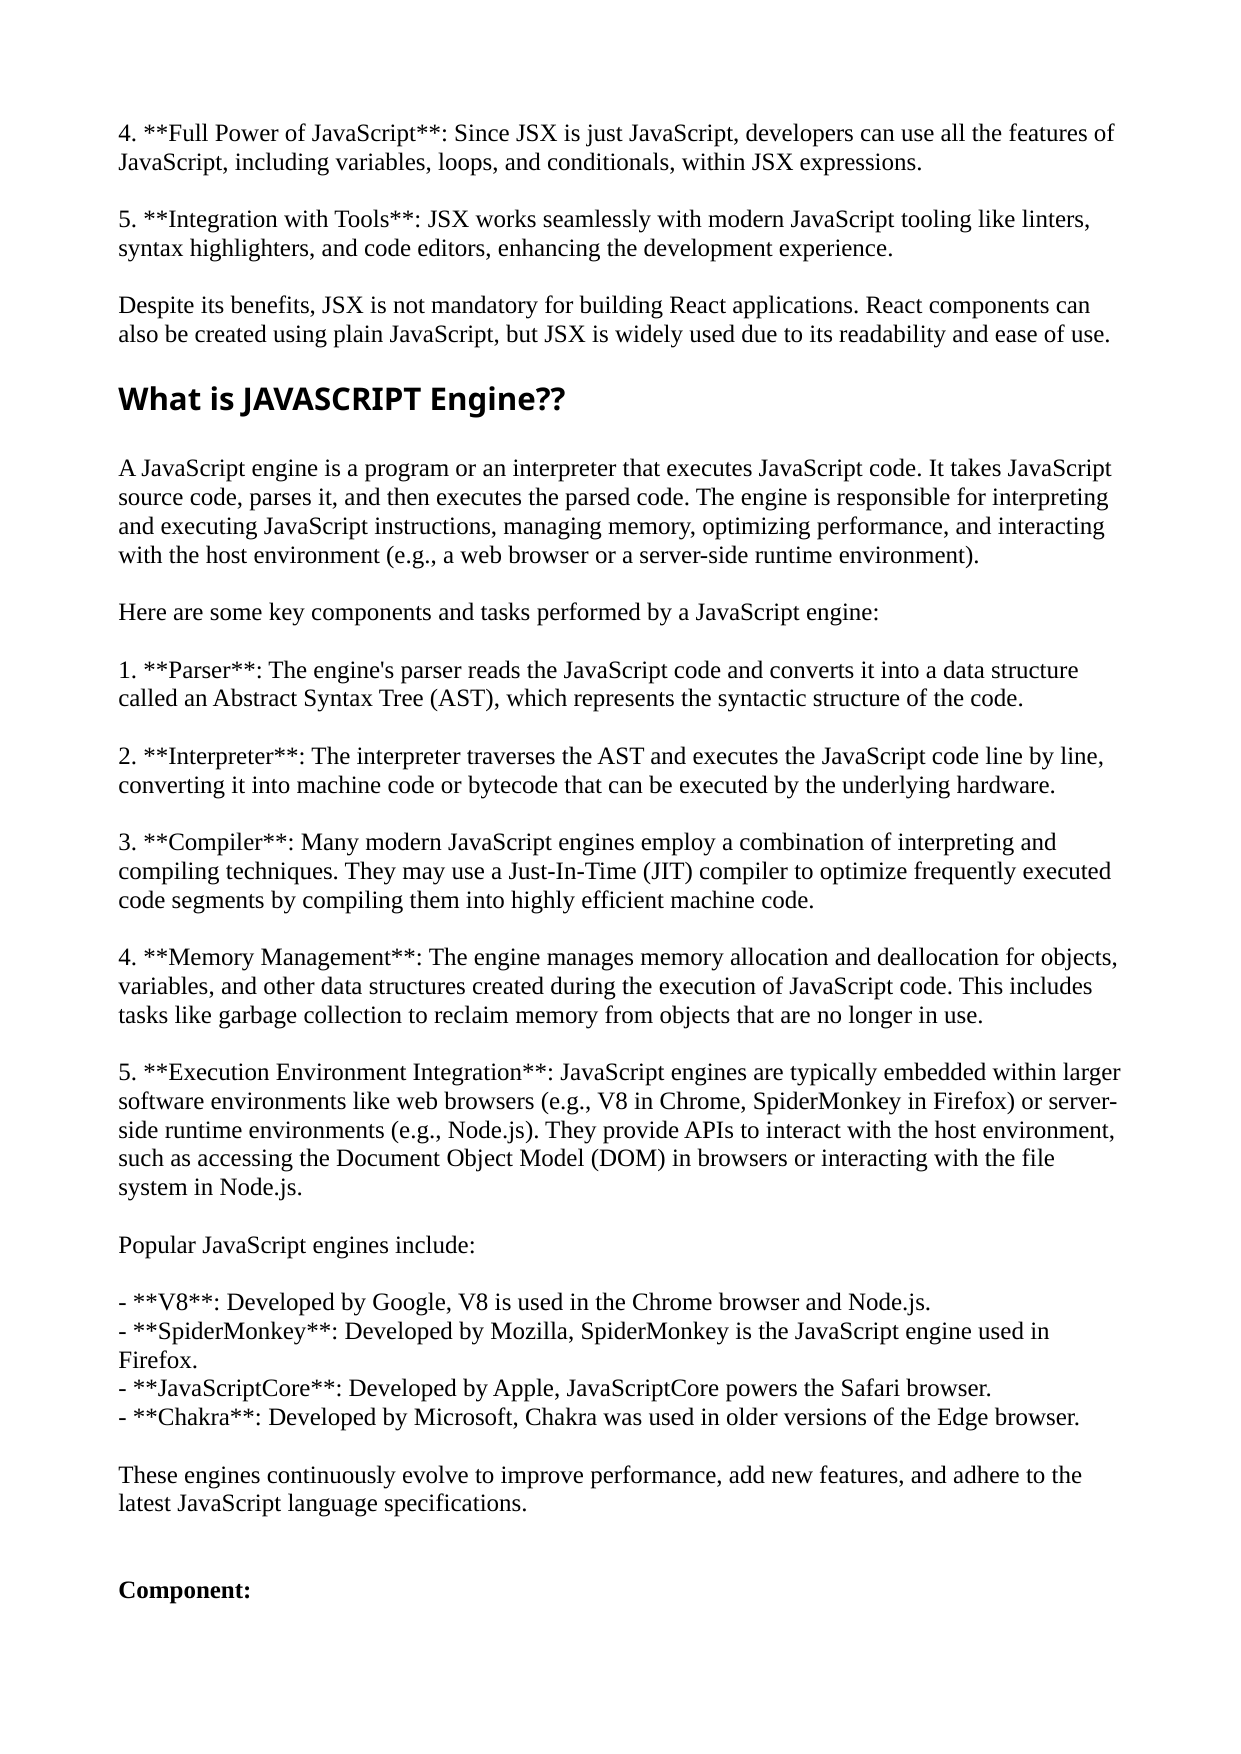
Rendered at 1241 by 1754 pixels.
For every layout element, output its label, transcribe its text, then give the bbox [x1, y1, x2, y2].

text 1. **Parser**: The engine's parser reads the JavaScript code and converts it into a data structure called an Abstract Syntax Tree (AST), which represents the syntactic structure of the code. [118, 655, 1122, 712]
text What is JAVASCRIPT Engine?? [118, 377, 1122, 419]
text 5. **Integration with Tools**: JSX works seamlessly with modern JavaScript tooling like linters, syntax highlighters, and code editors, enhancing the development experience. [118, 204, 1122, 262]
text 3. **Compiler**: Many modern JavaScript engines employ a combination of interpreting and compiling techniques. They may use a Just-In-Time (JIT) compiler to optimize frequently executed code segments by compiling them into highly efficient machine code. [118, 827, 1122, 913]
text 5. **Execution Environment Integration**: JavaScript engines are typically embedded within larger software environments like web browsers (e.g., V8 in Chrome, SpiderMonkey in Firefox) or server-side runtime environments (e.g., Node.js). They provide APIs to interact with the host environment, such as accessing the Document Object Model (DOM) in browsers or interacting with the file system in Node.js. [118, 1057, 1122, 1201]
text 4. **Memory Management**: The engine manages memory allocation and deallocation for objects, variables, and other data structures created during the execution of JavaScript code. This includes tasks like garbage collection to reclaim memory from objects that are no longer in use. [118, 942, 1122, 1028]
text - **Chakra**: Developed by Microsoft, Chakra was used in older versions of the Edge browser. [118, 1402, 1122, 1431]
text These engines continuously evolve to improve performance, add new features, and adhere to the latest JavaScript language specifications. [118, 1460, 1122, 1517]
text A JavaScript engine is a program or an interpreter that executes JavaScript code. It takes JavaScript source code, parses it, and then executes the parsed code. The engine is responsible for interpreting and executing JavaScript instructions, managing memory, optimizing performance, and interacting with the host environment (e.g., a web browser or a server-side runtime environment). [118, 453, 1122, 568]
text Popular JavaScript engines include: [118, 1230, 1122, 1258]
text 4. **Full Power of JavaScript**: Since JSX is just JavaScript, developers can use all the features of JavaScript, including variables, loops, and conditionals, within JSX expressions. [118, 118, 1122, 176]
text Here are some key components and tasks performed by a JavaScript engine: [118, 597, 1122, 626]
text - **SpiderMonkey**: Developed by Mozilla, SpiderMonkey is the JavaScript engine used in Firefox. [118, 1316, 1122, 1373]
text - **JavaScriptCore**: Developed by Apple, JavaScriptCore powers the Safari browser. [118, 1373, 1122, 1402]
text - **V8**: Developed by Google, V8 is used in the Chrome browser and Node.js. [118, 1287, 1122, 1316]
text 2. **Interpreter**: The interpreter traverses the AST and executes the JavaScript code line by line, converting it into machine code or bytecode that can be executed by the underlying hardware. [118, 741, 1122, 798]
text Component: [118, 1575, 1122, 1603]
text Despite its benefits, JSX is not mandatory for building React applications. React components can also be created using plain JavaScript, but JSX is widely used due to its readability and ease of use. [118, 291, 1122, 348]
